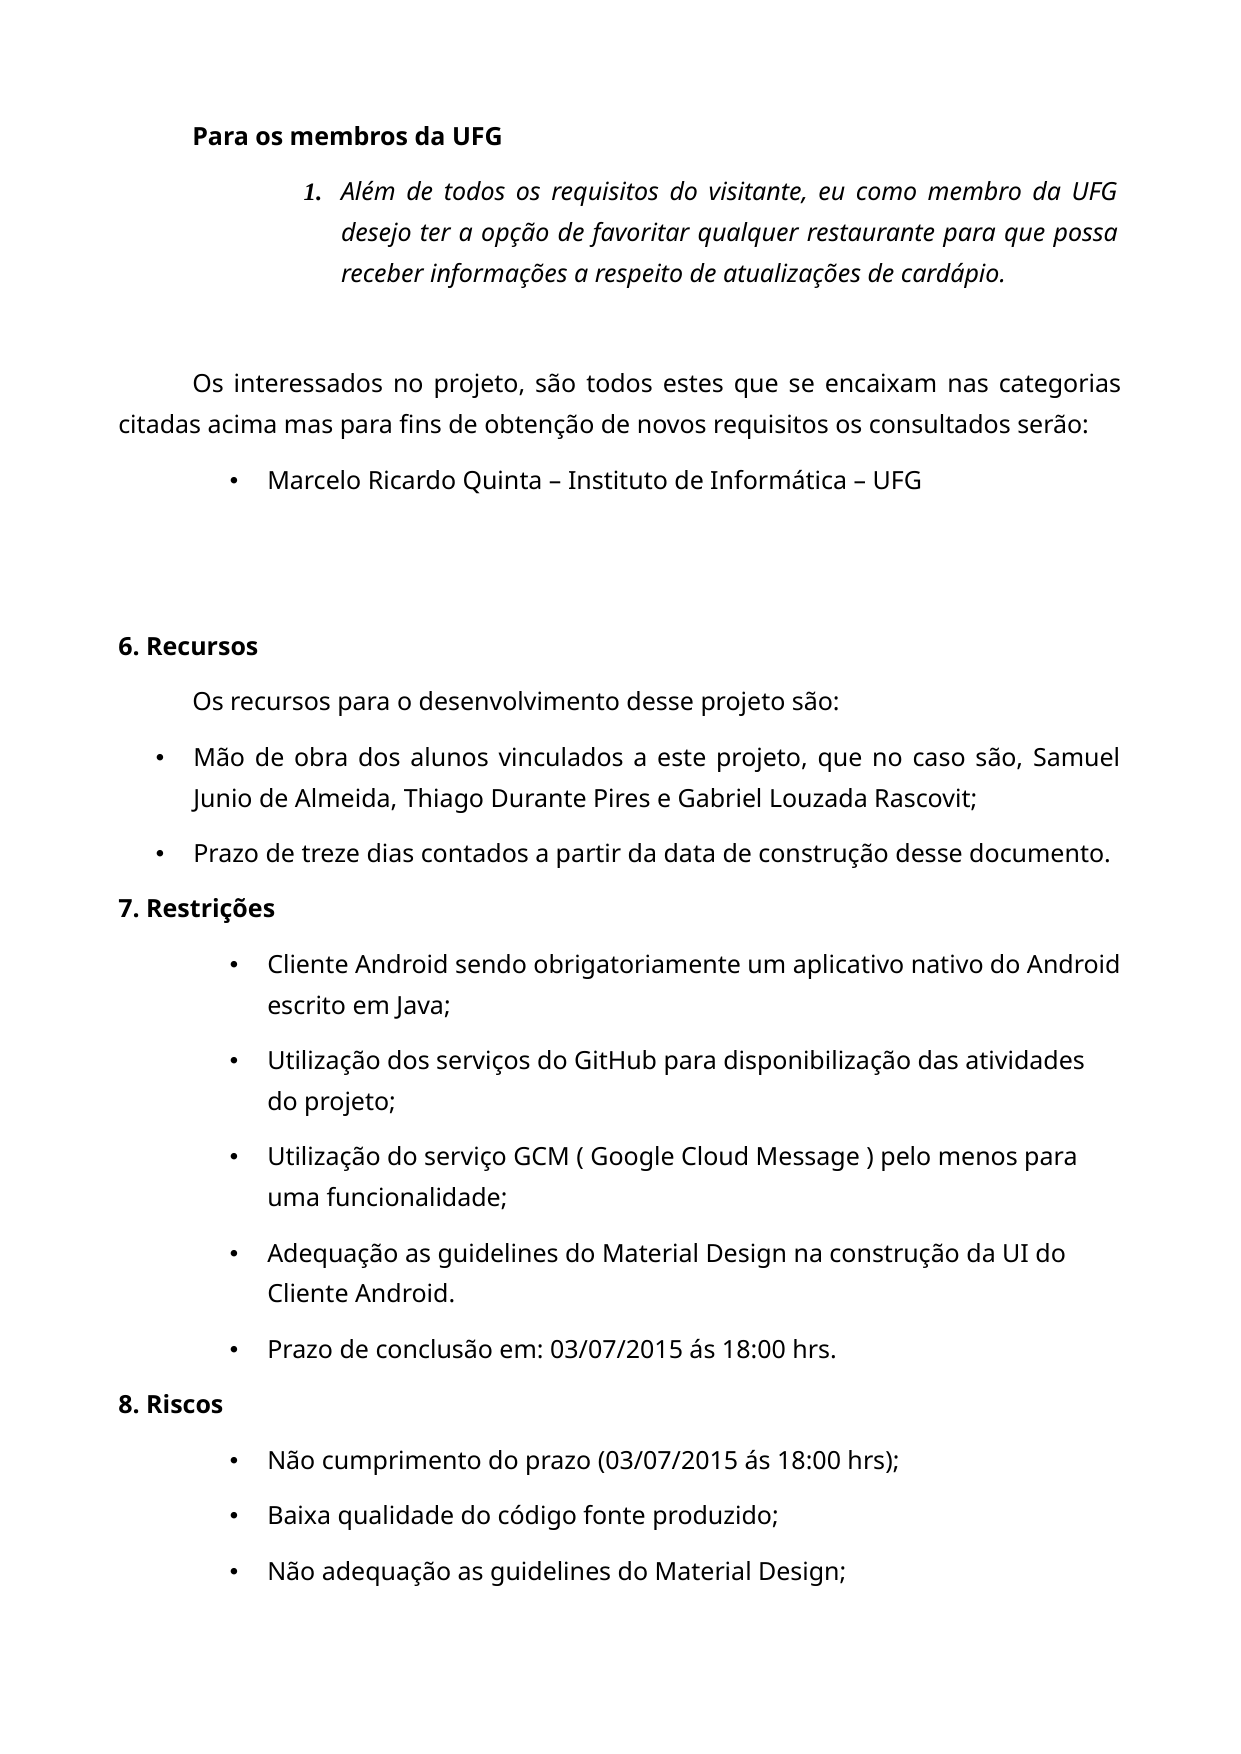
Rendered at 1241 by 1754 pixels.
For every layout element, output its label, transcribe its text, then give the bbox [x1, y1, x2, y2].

list Não cumprimento do prazo (03/07/2015 ás 18:00 hrs); [229, 1442, 1122, 1476]
text Os recursos para o desenvolvimento desse projeto são: [118, 684, 1122, 718]
list Baixa qualidade do código fonte produzido; [229, 1498, 1122, 1532]
text Os interessados no projeto, são todos estes que se encaixam nas categorias citadas acima mas para fins de obtenção de novos requisitos os consultados serão: [118, 366, 1122, 441]
list Utilização do serviço GCM ( Google Cloud Message ) pelo menos para uma funcionalidade; [229, 1139, 1122, 1214]
list Mão de obra dos alunos vinculados a este projeto, que no caso são, Samuel Junio de Almeida, Thiago Durante Pires e Gabriel Louzada Rascovit; [156, 739, 1122, 814]
text 8. Riscos [118, 1387, 1122, 1421]
list Além de todos os requisitos do visitante, eu como membro da UFG desejo ter a opção de favoritar qualquer restaurante para que possa receber informações a respeito de atualizações de cardápio. [303, 173, 1122, 289]
list Adequação as guidelines do Material Design na construção da UI do Cliente Android. [229, 1235, 1122, 1310]
list Marcelo Ricardo Quinta – Instituto de Informática – UFG [229, 462, 1122, 496]
text 6. Recursos [118, 628, 1122, 663]
text 7. Restrições [118, 891, 1122, 925]
text Para os membros da UFG [118, 118, 1122, 152]
list Utilização dos serviços do GitHub para disponibilização das atividades do projeto; [229, 1043, 1122, 1118]
list Prazo de conclusão em: 03/07/2015 ás 18:00 hrs. [229, 1331, 1122, 1366]
list Cliente Android sendo obrigatoriamente um aplicativo nativo do Android escrito em Java; [229, 946, 1122, 1021]
list Prazo de treze dias contados a partir da data de construção desse documento. [156, 836, 1122, 870]
list Não adequação as guidelines do Material Design; [229, 1553, 1122, 1587]
